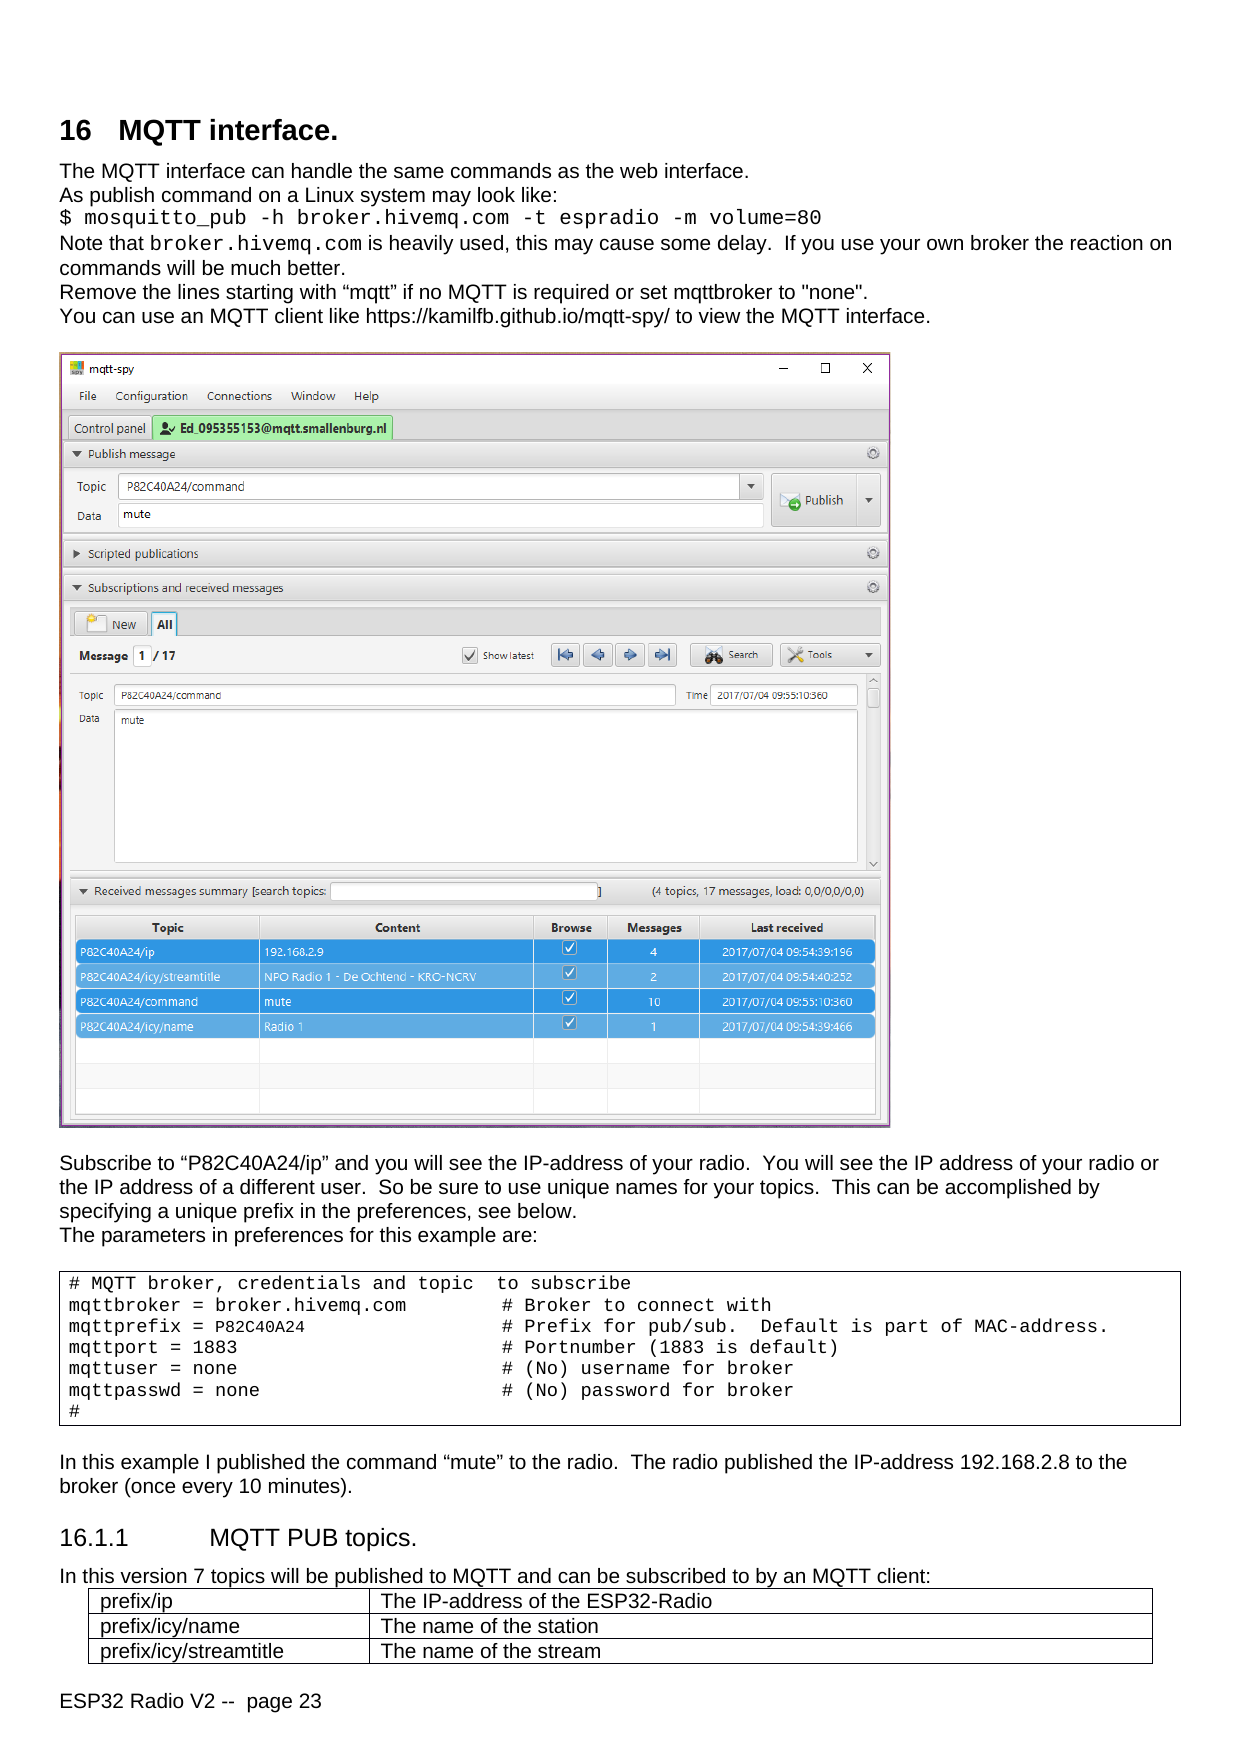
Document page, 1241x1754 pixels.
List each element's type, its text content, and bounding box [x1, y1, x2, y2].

text Note that broker.hivemq.com is heavily used, this may cause some delay. If you use your own broker the reaction on commands will be much better. Remove the lines starting with “mqtt” if no MQTT is required or set mqttbroker to "none". [59, 230, 1181, 304]
text # [60, 1398, 1180, 1425]
text mqttport = 1883 # Portnumber (1883 is default) [60, 1335, 1180, 1356]
table_cell The name of the stream [370, 1639, 1152, 1663]
text mqttpasswd = none # (No) password for broker [60, 1377, 1180, 1398]
text You can use an MQTT client like https://kamilfb.github.io/mqtt-spy/ to view the MQTT interface. [59, 304, 1181, 328]
text Subscribe to “P82C40A24/ip” and you will see the IP-address of your radio. You will see the IP address of your radio or the IP address of a different user. So be sure to use unique names for your topics. This can be accomplished by specifying a unique prefix in the preferences, see below. The parameters in preferences for this example are: [59, 1151, 1181, 1247]
table_header prefix/ip [89, 1589, 369, 1613]
text mqttprefix = P82C40A24 # Prefix for pub/sub. Default is part of MAC-address. [60, 1313, 1180, 1335]
subtitle MQTT PUB topics. [59, 1523, 1181, 1552]
subtitle MQTT interface. [59, 113, 1181, 146]
text # MQTT broker, credentials and topic to subscribe [60, 1272, 1180, 1292]
text mqttuser = none # (No) username for broker [60, 1356, 1180, 1377]
text In this version 7 topics will be published to MQTT and can be subscribed to by an MQTT client: [59, 1564, 1181, 1588]
table_cell prefix/icy/streamtitle [89, 1639, 369, 1663]
text $ mosquitto_pub -h broker.hivemq.com -t espradio -m volume=80 [59, 207, 1181, 230]
picture [59, 352, 891, 1128]
table_cell The name of the station [370, 1614, 1152, 1638]
table_cell prefix/icy/name [89, 1614, 369, 1638]
text mqttbroker = broker.hivemq.com # Broker to connect with [60, 1292, 1180, 1313]
text The MQTT interface can handle the same commands as the web interface. As publish command on a Linux system may look like: [59, 159, 1181, 207]
text In this example I published the command “mute” to the radio. The radio published the IP-address 192.168.2.8 to the broker (once every 10 minutes). [59, 1450, 1181, 1498]
table_header The IP-address of the ESP32-Radio [370, 1589, 1152, 1613]
